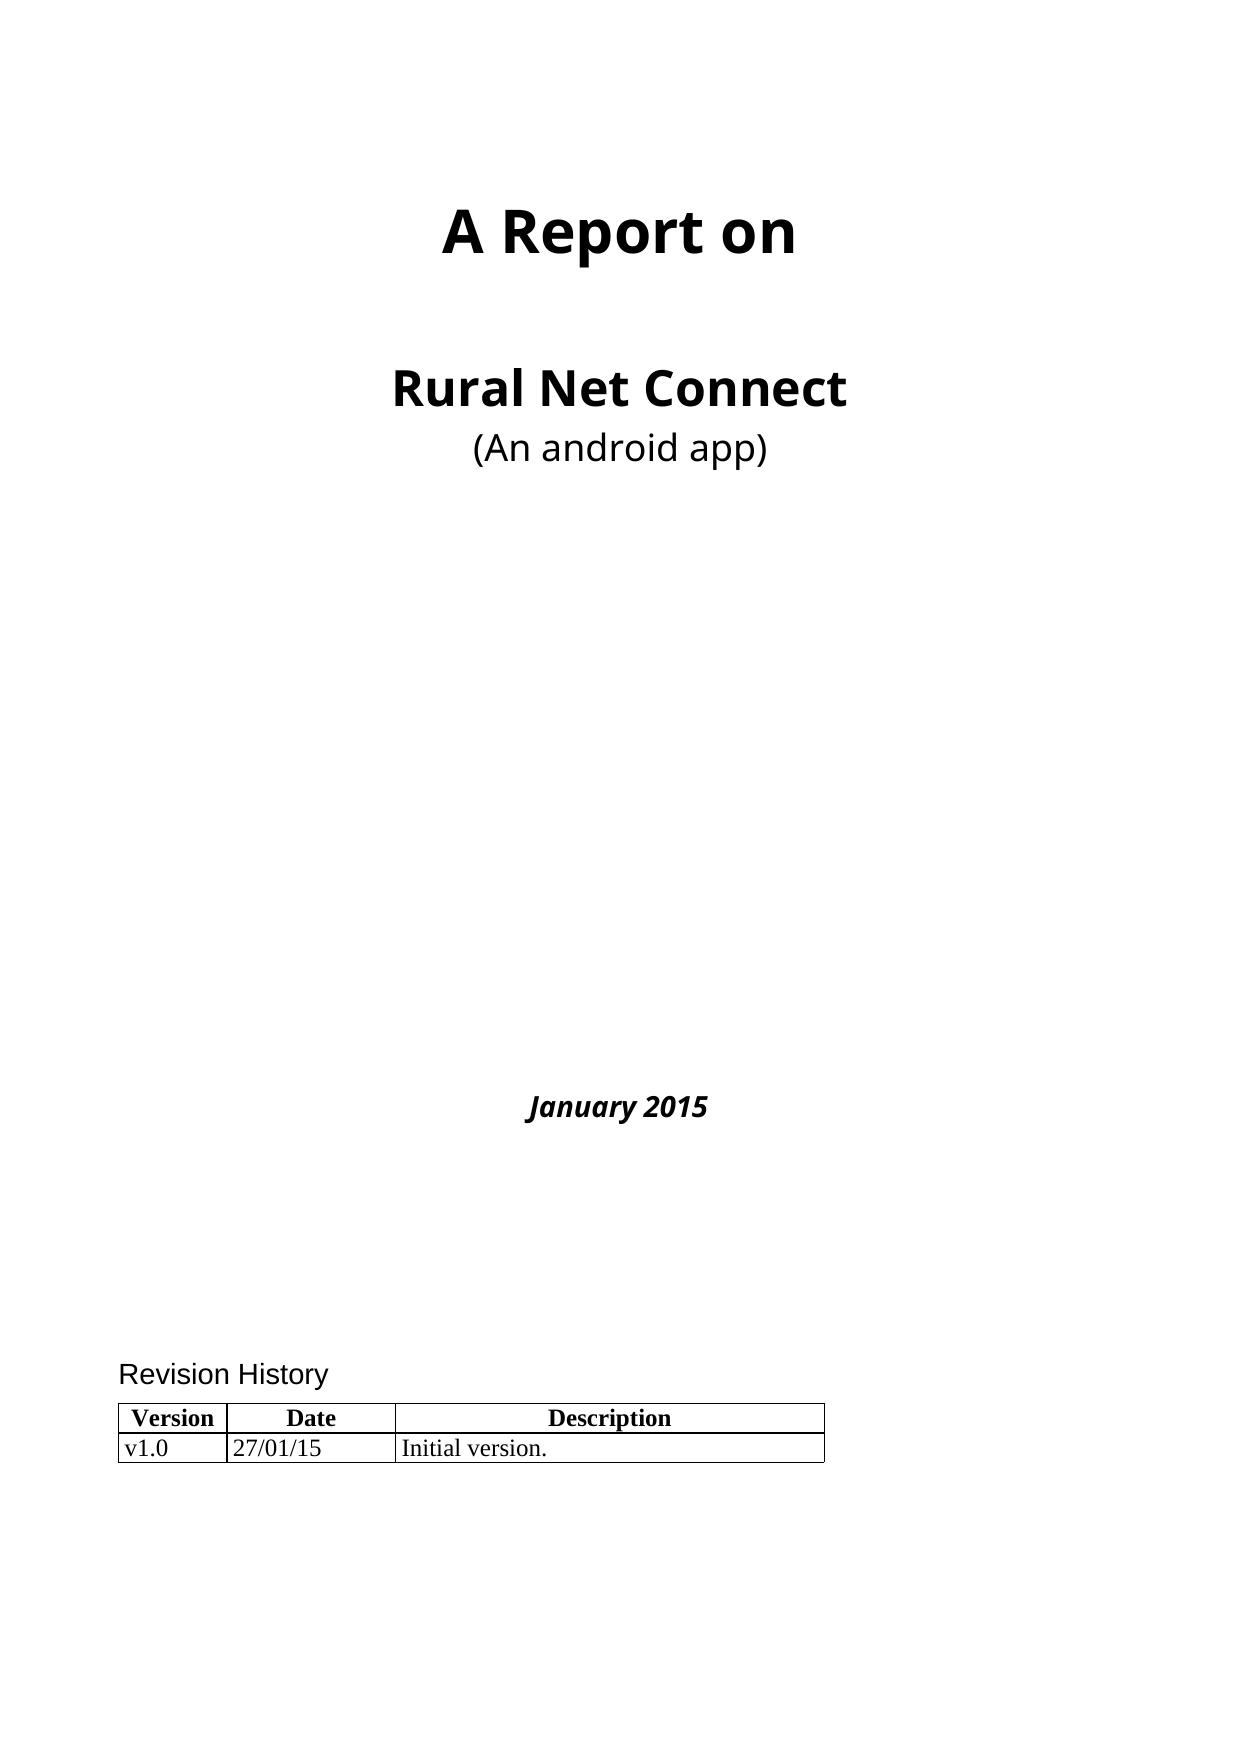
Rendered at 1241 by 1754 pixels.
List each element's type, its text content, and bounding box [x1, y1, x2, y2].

text January 2015 [118, 1086, 1122, 1126]
table_cell Initial version. [396, 1434, 824, 1462]
text A Report on [118, 189, 1122, 271]
text Rural Net Connect (An android app) [118, 353, 1122, 473]
table_cell 27/01/15 [228, 1434, 395, 1462]
table_header Date [228, 1404, 395, 1432]
table_header Description [396, 1404, 824, 1432]
text Revision History [118, 1357, 1122, 1390]
table_cell v1.0 [119, 1434, 226, 1462]
table_header Version [119, 1404, 226, 1432]
